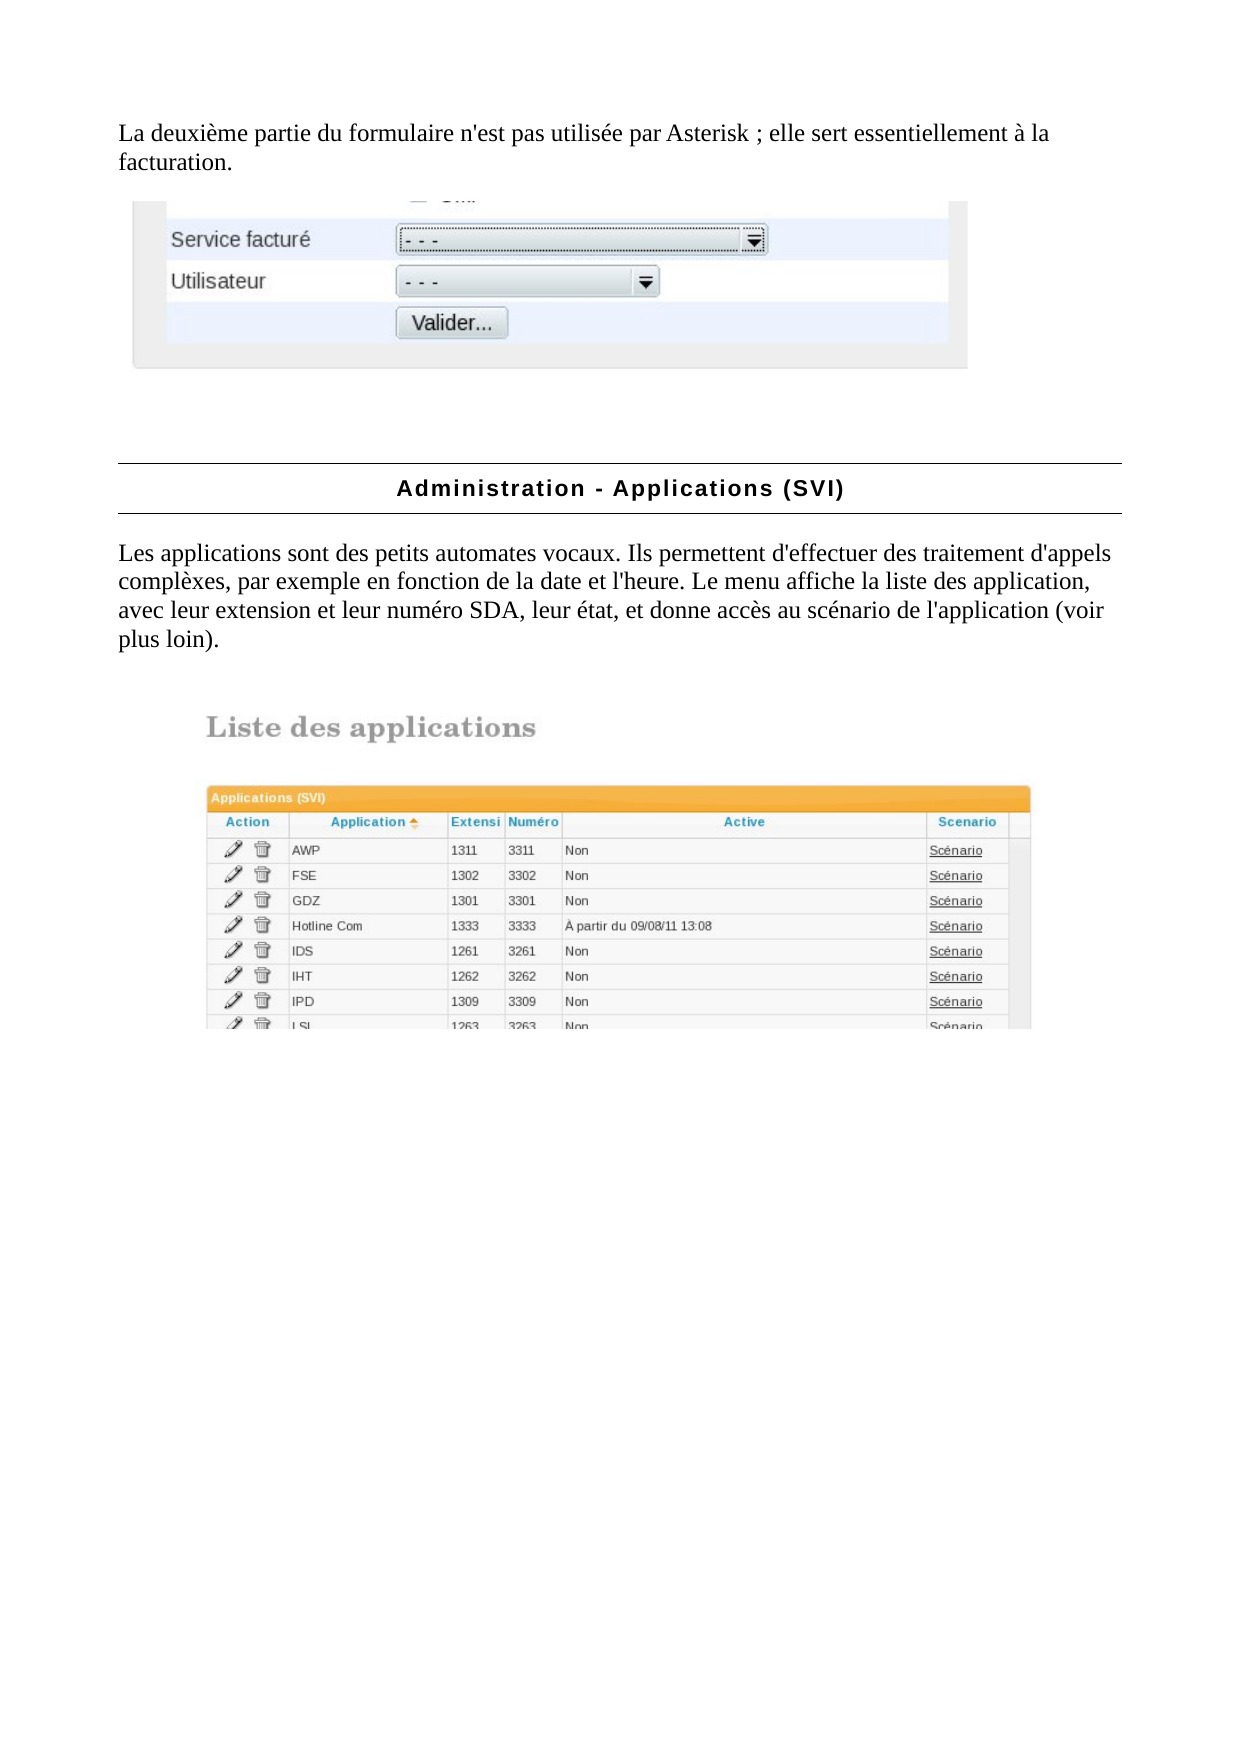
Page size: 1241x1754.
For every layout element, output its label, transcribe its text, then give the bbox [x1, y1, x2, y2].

picture [118, 201, 968, 372]
picture [195, 706, 1045, 1029]
text La deuxième partie du formulaire n'est pas utilisée par Asterisk ; elle sert essentiellement à la facturation. [118, 118, 1122, 176]
subtitle Administration - Applications (SVI) [118, 464, 1122, 513]
text Les applications sont des petits automates vocaux. Ils permettent d'effectuer des traitement d'appels complèxes, par exemple en fonction de la date et l'heure. Le menu affiche la liste des application, avec leur extension et leur numéro SDA, leur état, et donne accès au scénario de l'application (voir plus loin). [118, 538, 1122, 653]
